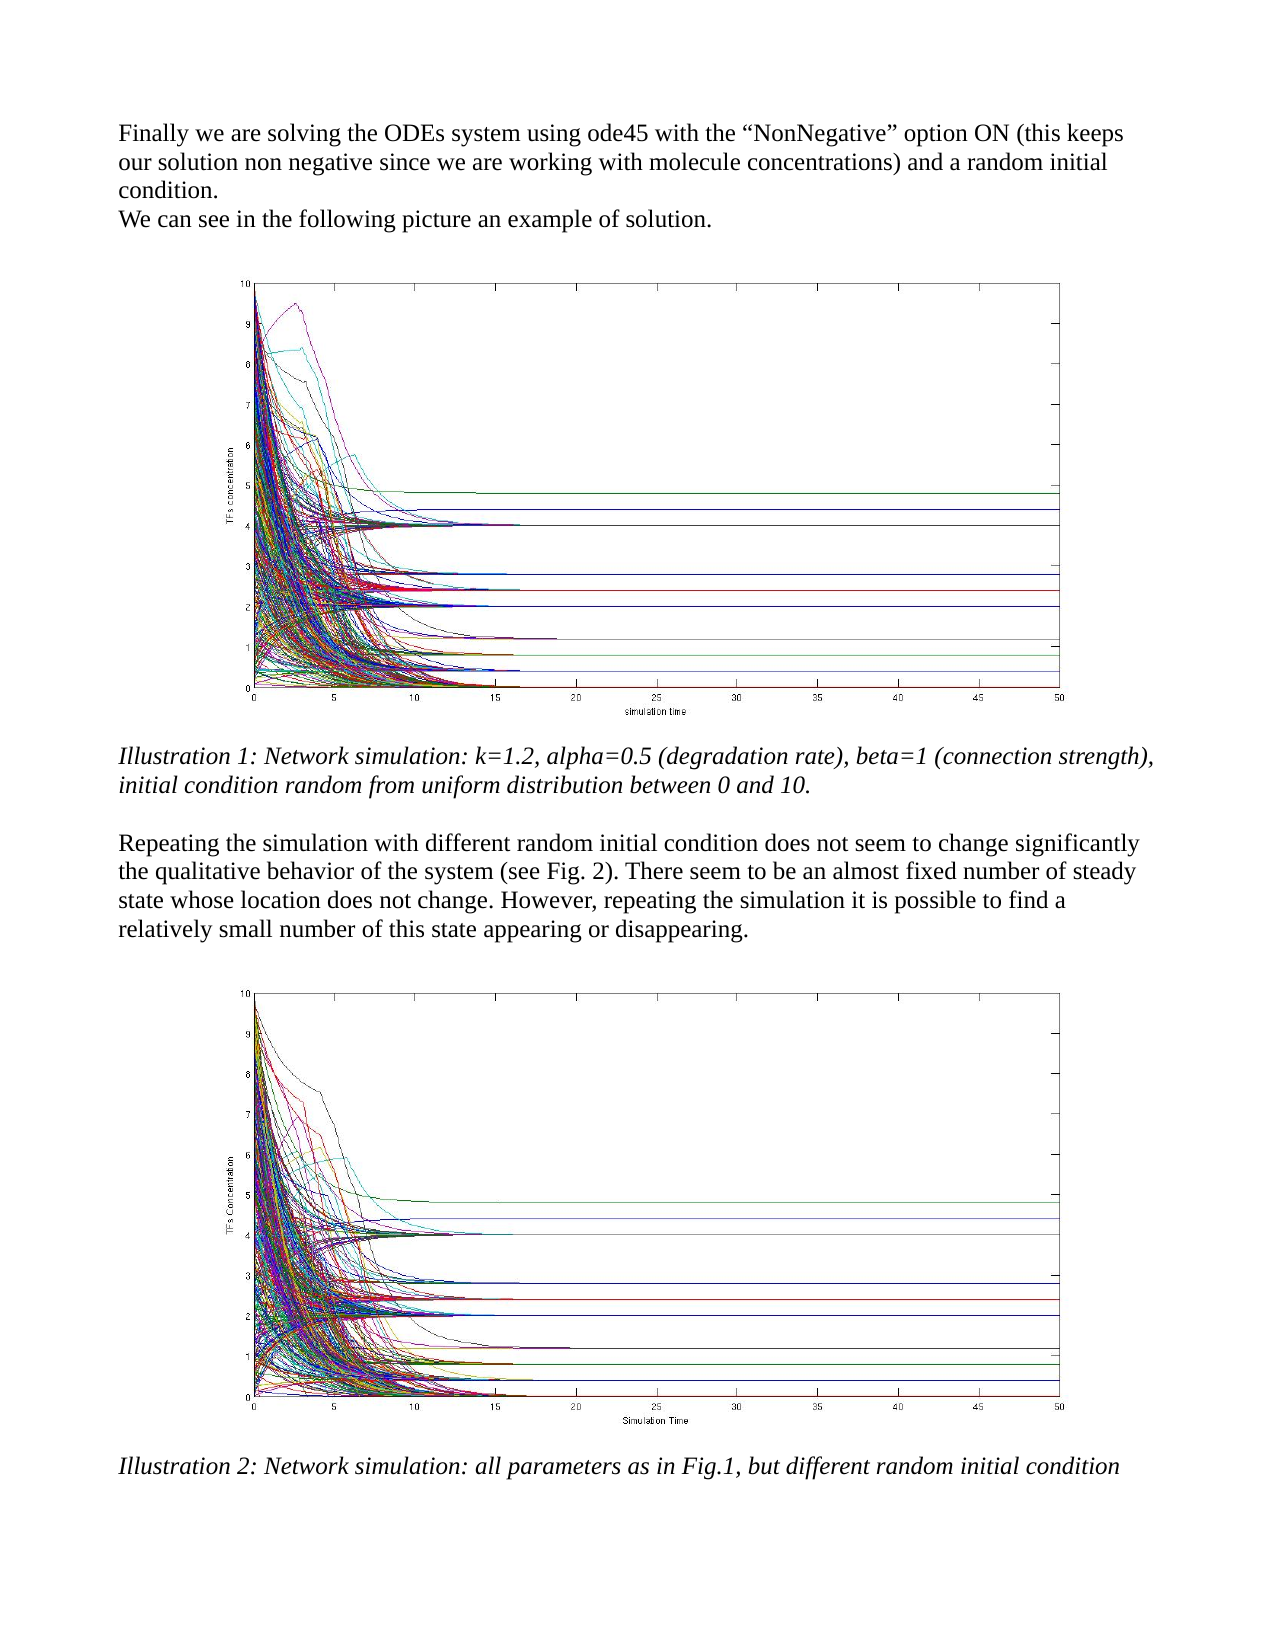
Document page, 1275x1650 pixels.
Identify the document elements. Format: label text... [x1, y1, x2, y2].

text Repeating the simulation with different random initial condition does not seem to change significantly the qualitative behavior of the system (see Fig. 2). There seem to be an almost fixed number of steady state whose location does not change. However, repeating the simulation it is possible to find a relatively small number of this state appearing or disappearing. [118, 828, 1157, 943]
text Illustration 1: Network simulation: k=1.2, alpha=0.5 (degradation rate), beta=1 (connection strength), initial condition random from uniform distribution between 0 and 10. [118, 742, 1157, 799]
text Illustration 2: Network simulation: all parameters as in Fig.1, but different random initial condition [118, 1451, 1157, 1480]
picture [118, 245, 1158, 742]
text Finally we are solving the ODEs system using ode45 with the “NonNegative” option ON (this keeps our solution non negative since we are working with molecule concentrations) and a random initial condition. [118, 118, 1157, 204]
picture [118, 955, 1158, 1451]
text We can see in the following picture an example of solution. [118, 204, 1157, 233]
